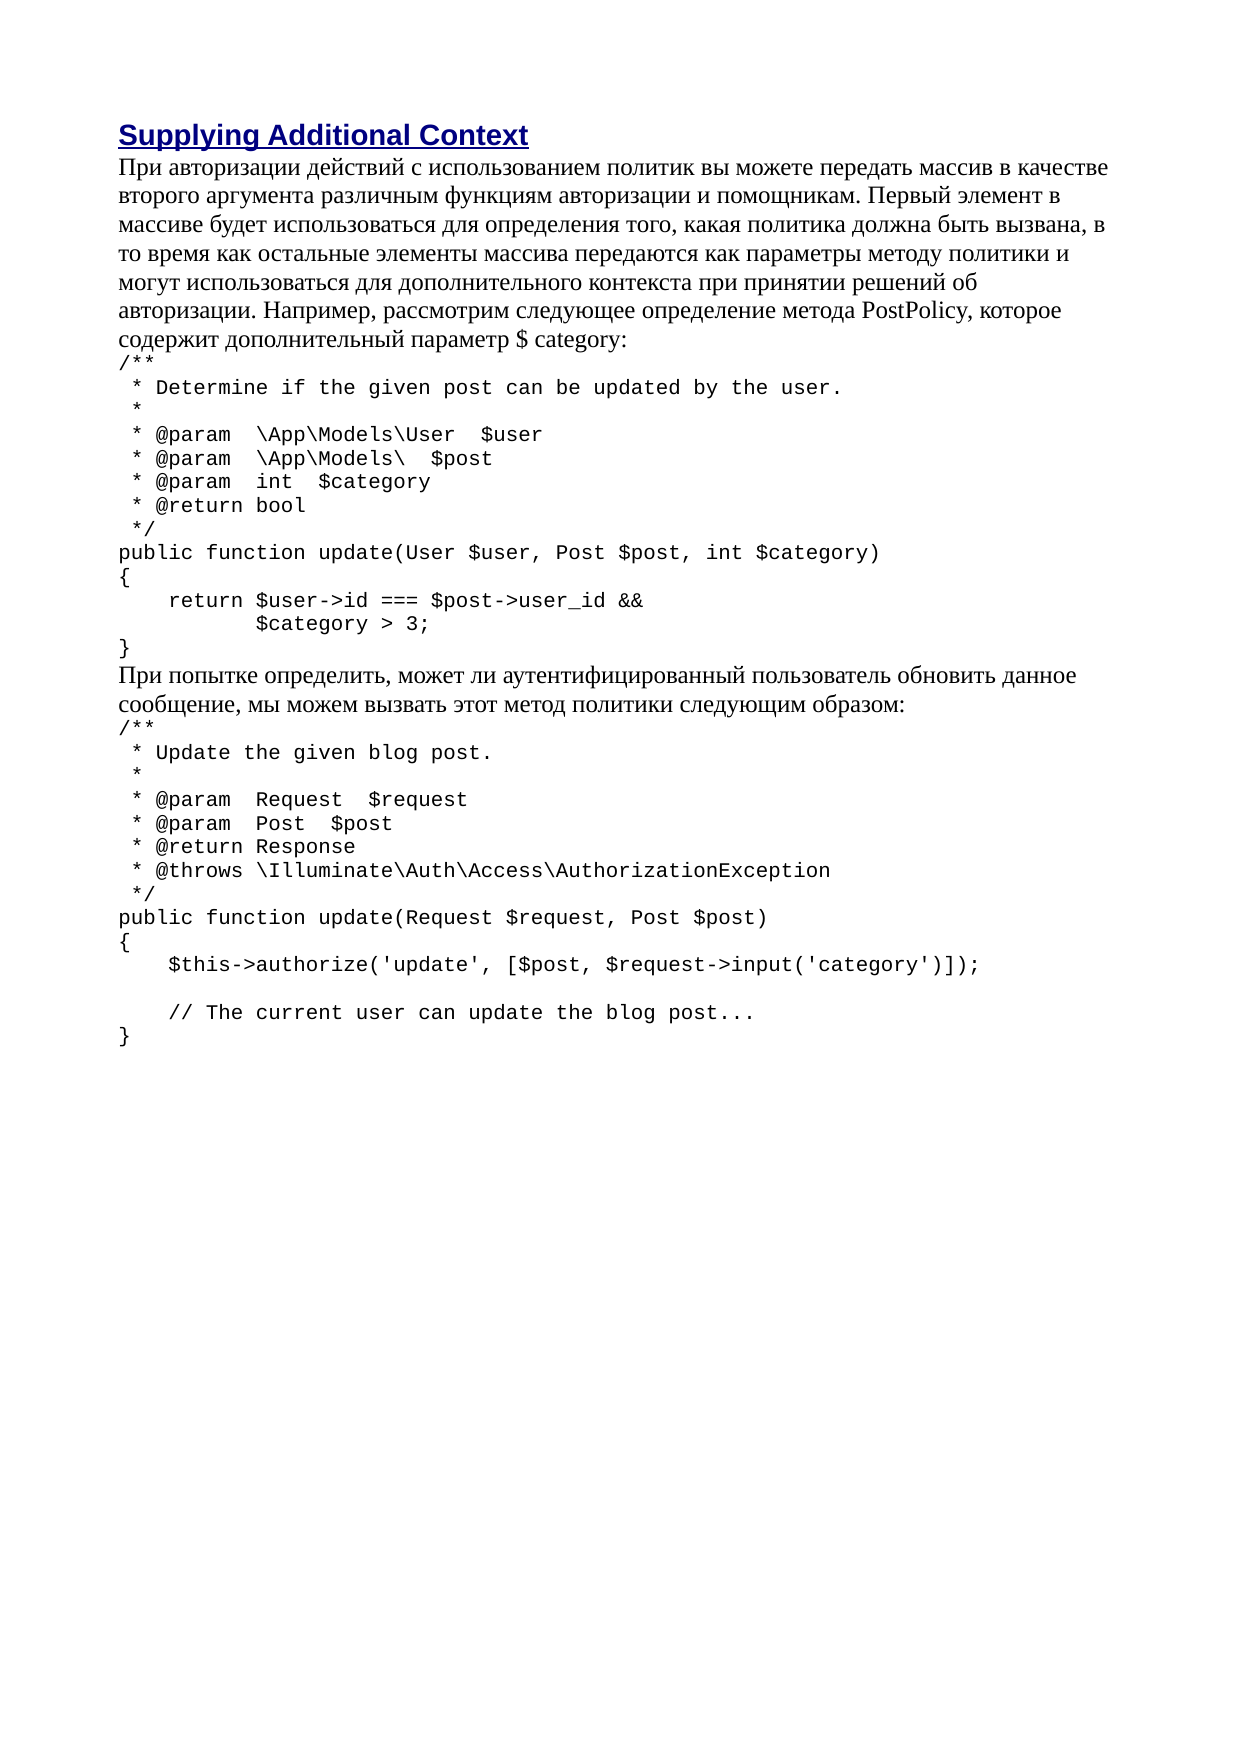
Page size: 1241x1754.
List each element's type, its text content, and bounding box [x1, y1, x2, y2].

text * Update the given blog post. [118, 742, 1122, 765]
text * @return Response [118, 836, 1122, 860]
text * @param Request $request [118, 789, 1122, 813]
text */ [118, 519, 1122, 542]
text * @return bool [118, 495, 1122, 519]
text * [118, 400, 1122, 424]
text $this->authorize('update', [$post, $request->input('category')]); [118, 954, 1122, 978]
text public function update(Request $request, Post $post) [118, 907, 1122, 931]
text { [118, 931, 1122, 954]
text * Determine if the given post can be updated by the user. [118, 377, 1122, 400]
text * @param Post $post [118, 813, 1122, 836]
text /** [118, 353, 1122, 377]
text $category > 3; [118, 613, 1122, 637]
text public function update(User $user, Post $post, int $category) [118, 542, 1122, 566]
text { [118, 566, 1122, 589]
text * @param int $category [118, 471, 1122, 495]
text * [118, 765, 1122, 789]
text При попытке определить, может ли аутентифицированный пользователь обновить данное сообщение, мы можем вызвать этот метод политики следующим образом: [118, 661, 1122, 718]
text /** [118, 718, 1122, 742]
text // The current user can update the blog post... [118, 1002, 1122, 1025]
text */ [118, 883, 1122, 907]
text * @param \App\Models\User $user [118, 424, 1122, 448]
text При авторизации действий с использованием политик вы можете передать массив в качестве второго аргумента различным функциям авторизации и помощникам. Первый элемент в массиве будет использоваться для определения того, какая политика должна быть вызвана, в то время как остальные элементы массива передаются как параметры методу политики и могут использоваться для дополнительного контекста при принятии решений об авторизации. Например, рассмотрим следующее определение метода PostPolicy, которое содержит дополнительный параметр $ category: [118, 152, 1122, 353]
text return $user->id === $post->user_id && [118, 589, 1122, 613]
text } [118, 637, 1122, 661]
subtitle Supplying Additional Context [118, 118, 1122, 152]
text } [118, 1025, 1122, 1049]
text * @param \App\Models\ $post [118, 448, 1122, 471]
text * @throws \Illuminate\Auth\Access\AuthorizationException [118, 860, 1122, 883]
